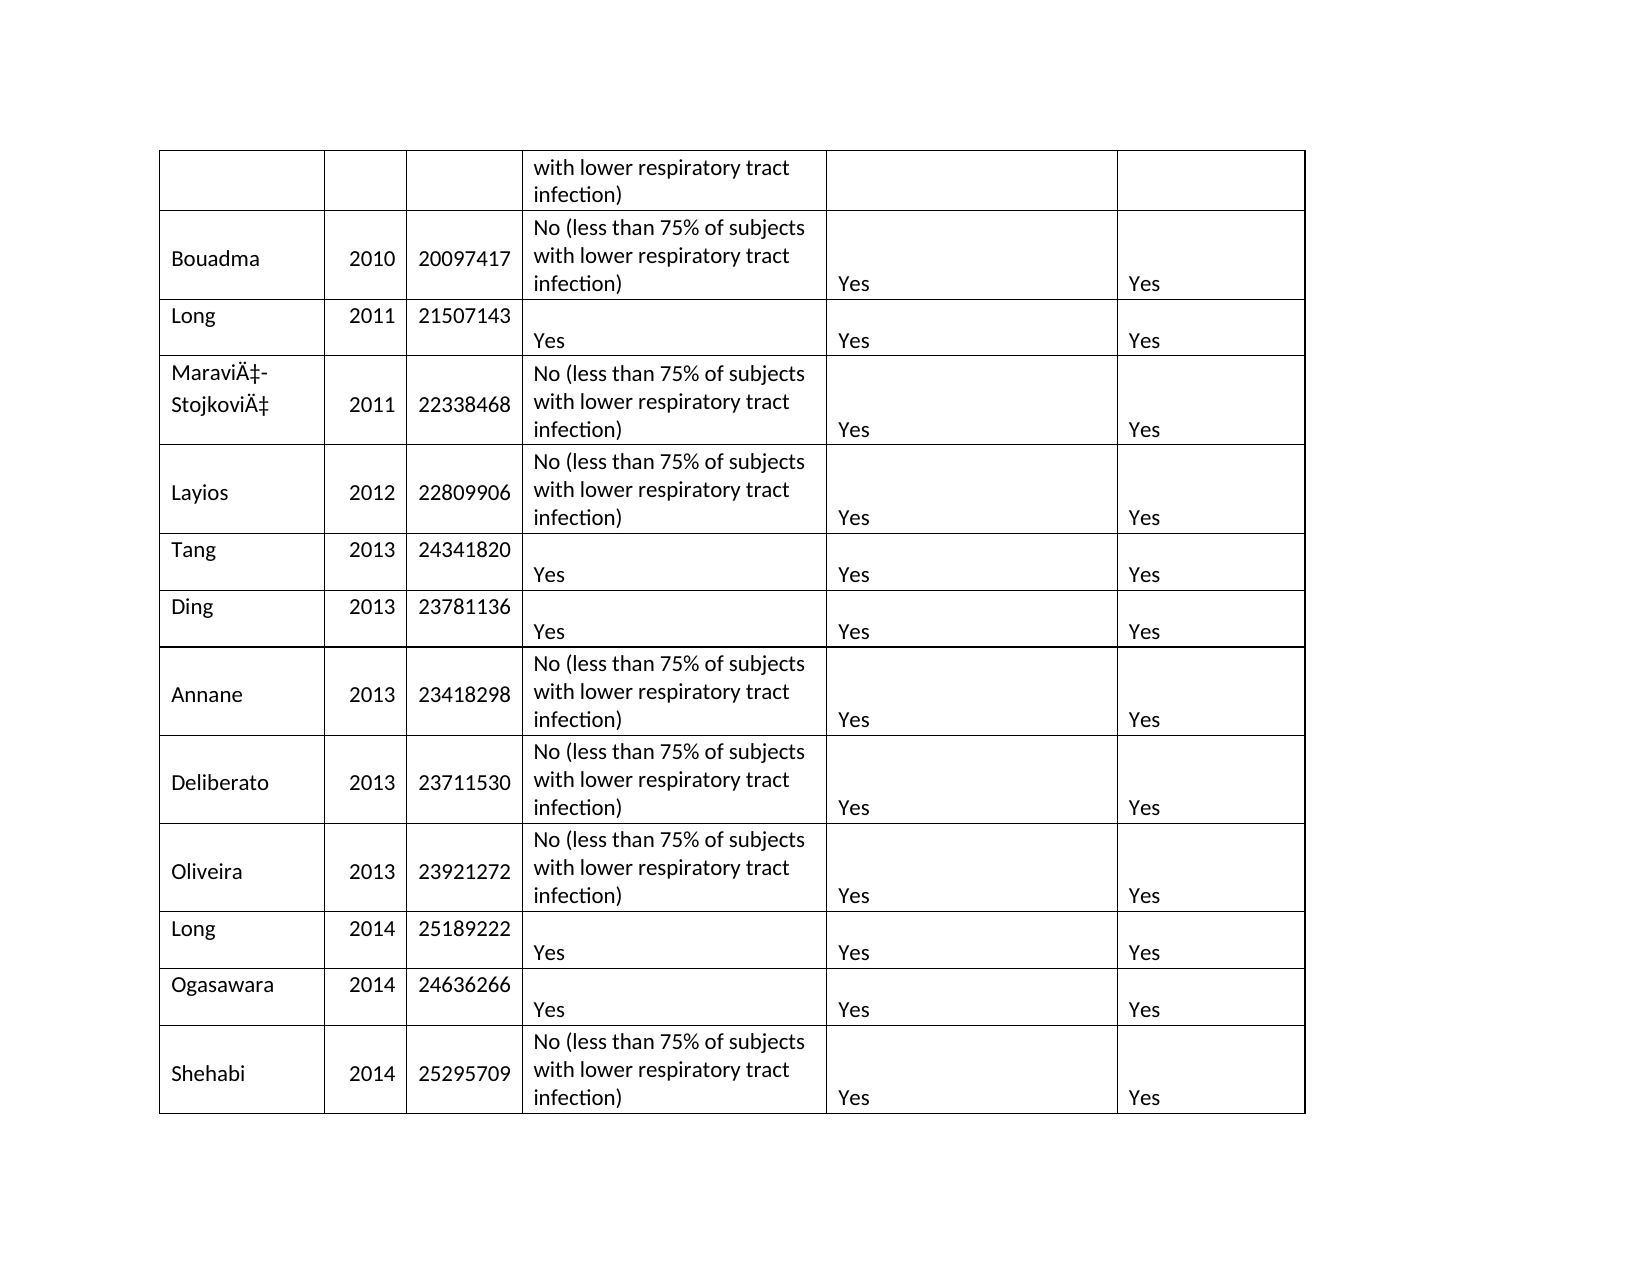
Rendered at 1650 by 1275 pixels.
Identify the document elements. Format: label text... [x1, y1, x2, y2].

table_cell Deliberato [160, 736, 324, 823]
table_cell Yes [827, 824, 1117, 911]
table_cell Annane [160, 648, 324, 734]
table_cell Layios [160, 445, 324, 533]
table_cell [1118, 151, 1304, 210]
table_cell MaraviÄ‡-StojkoviÄ‡ [160, 356, 324, 444]
table_cell Yes [523, 300, 826, 355]
table_cell No (less than 75% of subjects with lower respiratory tract infection) [523, 736, 826, 823]
table_cell 20097417 [407, 211, 522, 298]
table_cell Yes [1118, 300, 1304, 355]
table_cell 2013 [325, 648, 406, 734]
table_cell Yes [827, 445, 1117, 533]
table_cell Yes [1118, 736, 1304, 823]
table_cell Yes [827, 912, 1117, 968]
table_cell Long [160, 912, 324, 968]
table_cell Yes [1118, 969, 1304, 1025]
table_cell No (less than 75% of subjects with lower respiratory tract infection) [523, 356, 826, 444]
table_cell Yes [1118, 591, 1304, 646]
table_cell Yes [827, 300, 1117, 355]
table_cell Tang [160, 534, 324, 589]
table_cell [325, 151, 406, 210]
table_cell Ding [160, 591, 324, 646]
table_cell 2014 [325, 1026, 406, 1113]
table_cell Yes [1118, 824, 1304, 911]
table_cell 2012 [325, 445, 406, 533]
table_cell [407, 151, 522, 210]
table_cell 25295709 [407, 1026, 522, 1113]
table_cell 22338468 [407, 356, 522, 444]
table_cell Yes [1118, 356, 1304, 444]
table_cell Yes [1118, 1026, 1304, 1113]
table_cell 2013 [325, 591, 406, 646]
table_cell Ogasawara [160, 969, 324, 1025]
table_cell 2013 [325, 534, 406, 589]
table_cell Yes [523, 534, 826, 589]
table_cell 24636266 [407, 969, 522, 1025]
table_cell 21507143 [407, 300, 522, 355]
table_cell Yes [1118, 445, 1304, 533]
table_cell 2010 [325, 211, 406, 298]
table_cell Yes [827, 591, 1117, 646]
table_cell [160, 151, 324, 210]
table_cell Yes [523, 969, 826, 1025]
table_cell Yes [827, 356, 1117, 444]
table_cell Yes [827, 1026, 1117, 1113]
table_cell Yes [827, 534, 1117, 589]
table_cell Long [160, 300, 324, 355]
table_cell Bouadma [160, 211, 324, 298]
table_cell No (less than 75% of subjects with lower respiratory tract infection) [523, 648, 826, 734]
table_cell Yes [1118, 534, 1304, 589]
table_cell 24341820 [407, 534, 522, 589]
table_cell 22809906 [407, 445, 522, 533]
table_cell Yes [1118, 912, 1304, 968]
table_cell 2014 [325, 969, 406, 1025]
table_cell 2014 [325, 912, 406, 968]
table_cell Yes [827, 211, 1117, 298]
table_cell Yes [1118, 648, 1304, 734]
table_cell 2013 [325, 824, 406, 911]
table_cell with lower respiratory tract infection) [523, 151, 826, 210]
table_cell 23921272 [407, 824, 522, 911]
table_cell 23781136 [407, 591, 522, 646]
table_cell Shehabi [160, 1026, 324, 1113]
table_cell No (less than 75% of subjects with lower respiratory tract infection) [523, 445, 826, 533]
table_cell No (less than 75% of subjects with lower respiratory tract infection) [523, 824, 826, 911]
table_cell Yes [1118, 211, 1304, 298]
table_cell Yes [827, 736, 1117, 823]
table_cell 2011 [325, 300, 406, 355]
table_cell Oliveira [160, 824, 324, 911]
table_cell Yes [523, 912, 826, 968]
table_cell No (less than 75% of subjects with lower respiratory tract infection) [523, 211, 826, 298]
table_cell Yes [827, 969, 1117, 1025]
table_cell 23711530 [407, 736, 522, 823]
table_cell [827, 151, 1117, 210]
table_cell No (less than 75% of subjects with lower respiratory tract infection) [523, 1026, 826, 1113]
table_cell 25189222 [407, 912, 522, 968]
table_cell Yes [523, 591, 826, 646]
table_cell Yes [827, 648, 1117, 734]
table_cell 2013 [325, 736, 406, 823]
table_cell 2011 [325, 356, 406, 444]
table_cell 23418298 [407, 648, 522, 734]
